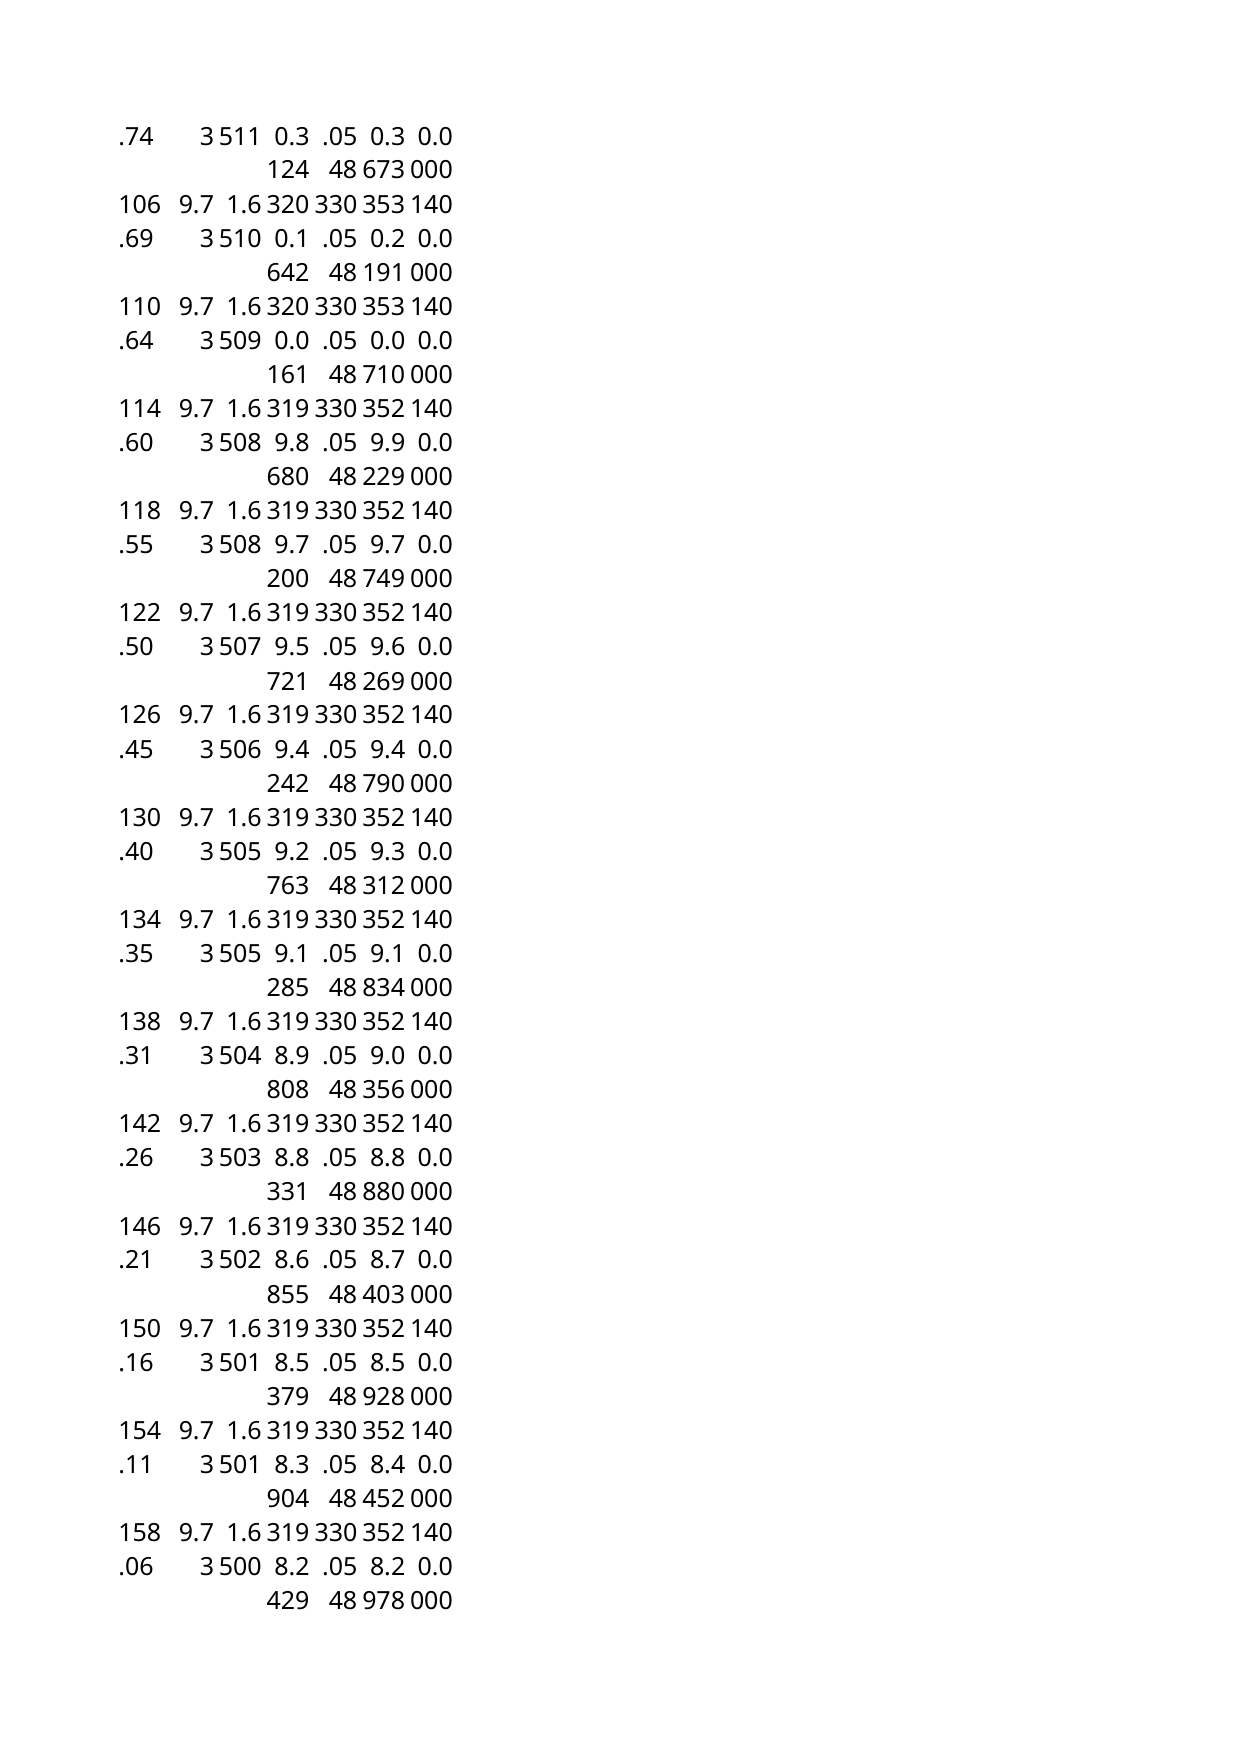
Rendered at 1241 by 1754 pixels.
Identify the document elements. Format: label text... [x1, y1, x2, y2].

table_cell [1026, 391, 1074, 493]
table_cell [453, 186, 500, 288]
table_cell [835, 1413, 883, 1515]
table_cell 3199.7200 [261, 493, 309, 595]
table_cell [787, 186, 835, 288]
table_cell 1400.0000 [405, 1004, 453, 1106]
table_cell 154.11 [118, 1413, 166, 1515]
table_cell 9.73 [166, 1004, 214, 1106]
table_cell [1074, 1004, 1122, 1106]
table_cell 1.6500 [214, 1515, 261, 1617]
table_cell 330.0548 [309, 595, 357, 697]
table_cell [644, 1208, 692, 1310]
table_cell [548, 799, 596, 902]
table_cell [883, 799, 931, 902]
table_cell 3529.9229 [357, 391, 405, 493]
table_cell [931, 1310, 978, 1412]
table_cell [787, 118, 835, 186]
table_cell [548, 289, 596, 391]
table_cell 3200.1642 [261, 186, 309, 288]
table_cell [883, 1208, 931, 1310]
table_cell 330.0548 [309, 1106, 357, 1208]
table_cell 1400.0000 [405, 1106, 453, 1208]
table_cell 1400.0000 [405, 493, 453, 595]
table_cell [644, 1106, 692, 1208]
table_cell [644, 697, 692, 799]
table_cell [500, 595, 548, 697]
table_cell [453, 1004, 500, 1106]
table_cell 330.0548 [309, 186, 357, 288]
table_cell [979, 1515, 1026, 1617]
table_cell [596, 697, 644, 799]
table_cell [835, 595, 883, 697]
table_cell [787, 1106, 835, 1208]
table_cell [548, 1515, 596, 1617]
table_cell [787, 289, 835, 391]
table_cell [979, 289, 1026, 391]
table_cell [787, 595, 835, 697]
table_cell [548, 902, 596, 1004]
table_cell [740, 1310, 787, 1412]
table_cell [692, 1310, 739, 1412]
table_cell 126.45 [118, 697, 166, 799]
table_cell [644, 1310, 692, 1412]
table_cell [453, 1208, 500, 1310]
table_cell 3198.8331 [261, 1106, 309, 1208]
table_cell 9.73 [166, 1208, 214, 1310]
table_cell 0.3124 [261, 118, 309, 186]
table_cell [500, 1310, 548, 1412]
table_cell [500, 1515, 548, 1617]
table_cell 3 [166, 118, 214, 186]
table_cell 3528.7403 [357, 1208, 405, 1310]
table_cell [644, 902, 692, 1004]
table_cell [596, 1413, 644, 1515]
table_cell [644, 595, 692, 697]
table_cell [883, 186, 931, 288]
table_cell 330.0548 [309, 391, 357, 493]
table_cell [596, 902, 644, 1004]
table_cell [1074, 493, 1122, 595]
table_cell [979, 186, 1026, 288]
table_cell [883, 902, 931, 1004]
table_cell [644, 1413, 692, 1515]
table_cell 1.6504 [214, 1004, 261, 1106]
table_cell [835, 391, 883, 493]
table_cell [979, 697, 1026, 799]
table_cell 1.6501 [214, 1413, 261, 1515]
table_cell 3528.8880 [357, 1106, 405, 1208]
table_cell 9.73 [166, 1413, 214, 1515]
table_cell 330.0548 [309, 493, 357, 595]
table_cell 9.73 [166, 1310, 214, 1412]
table_cell [931, 799, 978, 902]
table_cell [740, 1413, 787, 1515]
table_cell 1.6509 [214, 289, 261, 391]
table_cell .0548 [309, 118, 357, 186]
table_cell [835, 493, 883, 595]
table_cell [596, 1310, 644, 1412]
table_cell [835, 1106, 883, 1208]
table_cell 146.21 [118, 1208, 166, 1310]
table_cell [692, 1515, 739, 1617]
table_cell [979, 595, 1026, 697]
table_cell [883, 391, 931, 493]
table_cell [787, 1208, 835, 1310]
table_cell 130.40 [118, 799, 166, 902]
table_cell 1400.0000 [405, 799, 453, 902]
table_cell [453, 595, 500, 697]
table_cell 3528.4452 [357, 1413, 405, 1515]
table_cell 1.6510 [214, 186, 261, 288]
table_cell [1074, 391, 1122, 493]
table_cell [548, 1413, 596, 1515]
table_cell [787, 902, 835, 1004]
table_cell [835, 118, 883, 186]
table_cell 150.16 [118, 1310, 166, 1412]
table_cell [596, 595, 644, 697]
table_cell [787, 1413, 835, 1515]
table_cell 3528.2978 [357, 1515, 405, 1617]
table_cell 1400.0000 [405, 697, 453, 799]
table_cell 3530.2191 [357, 186, 405, 288]
table_cell [979, 902, 1026, 1004]
table_cell [548, 697, 596, 799]
table_cell [979, 1413, 1026, 1515]
table_cell 1400.0000 [405, 1413, 453, 1515]
table_cell 134.35 [118, 902, 166, 1004]
table_cell [931, 391, 978, 493]
table_cell [835, 697, 883, 799]
table_cell [1026, 493, 1074, 595]
table_cell 3199.4242 [261, 697, 309, 799]
table_cell 330.0548 [309, 1310, 357, 1412]
table_cell [548, 1310, 596, 1412]
table_cell [883, 289, 931, 391]
table_cell [1026, 1208, 1074, 1310]
table_cell [931, 493, 978, 595]
table_cell 330.0548 [309, 902, 357, 1004]
table_cell [500, 902, 548, 1004]
table_cell [979, 1106, 1026, 1208]
table_cell 1.6506 [214, 697, 261, 799]
table_cell 1.6508 [214, 493, 261, 595]
table_cell [1074, 902, 1122, 1004]
table_cell 330.0548 [309, 1004, 357, 1106]
table_cell [596, 1004, 644, 1106]
table_cell [453, 1413, 500, 1515]
table_cell .74 [118, 118, 166, 186]
table_cell [931, 595, 978, 697]
table_cell [1026, 1515, 1074, 1617]
table_cell [644, 186, 692, 288]
table_cell [787, 493, 835, 595]
table_cell [644, 1004, 692, 1106]
table_cell 1400.0000 [405, 391, 453, 493]
table_cell [931, 1208, 978, 1310]
table_cell [979, 391, 1026, 493]
table_cell 9.73 [166, 289, 214, 391]
table_cell [500, 1004, 548, 1106]
table_cell 3198.9808 [261, 1004, 309, 1106]
table_cell 9.73 [166, 902, 214, 1004]
table_cell [740, 493, 787, 595]
table_cell [883, 493, 931, 595]
table_cell [835, 289, 883, 391]
table_cell [979, 1004, 1026, 1106]
table_cell [787, 1004, 835, 1106]
table_cell [740, 118, 787, 186]
table_cell [1026, 1310, 1074, 1412]
table_cell [1074, 1310, 1122, 1412]
table_cell 330.0548 [309, 1413, 357, 1515]
table_cell [596, 186, 644, 288]
table_cell [883, 697, 931, 799]
table_cell [883, 1310, 931, 1412]
table_cell [740, 595, 787, 697]
table_cell [740, 1106, 787, 1208]
table_cell 1400.0000 [405, 595, 453, 697]
table_cell [692, 595, 739, 697]
table_cell [548, 391, 596, 493]
table_cell 3198.5379 [261, 1310, 309, 1412]
table_cell [1074, 186, 1122, 288]
table_cell 3200.0161 [261, 289, 309, 391]
table_cell [787, 697, 835, 799]
table_cell [596, 1208, 644, 1310]
table_cell 330.0548 [309, 289, 357, 391]
table_cell [883, 1413, 931, 1515]
table_cell 110.64 [118, 289, 166, 391]
table_cell [740, 1208, 787, 1310]
table_cell [1074, 1515, 1122, 1617]
table_cell [835, 186, 883, 288]
table_cell [644, 493, 692, 595]
table_cell [453, 1515, 500, 1617]
table_cell [692, 1208, 739, 1310]
table_cell 118.55 [118, 493, 166, 595]
table_cell 3199.2763 [261, 799, 309, 902]
table_cell 3199.1285 [261, 902, 309, 1004]
table_cell [548, 1208, 596, 1310]
table_cell 106.69 [118, 186, 166, 288]
table_cell 9.73 [166, 595, 214, 697]
table_cell [740, 289, 787, 391]
table_cell [453, 289, 500, 391]
table_cell 3529.6269 [357, 595, 405, 697]
table_cell [500, 493, 548, 595]
table_cell [740, 391, 787, 493]
table_cell [1026, 118, 1074, 186]
table_cell [979, 493, 1026, 595]
table_cell [548, 1106, 596, 1208]
table_cell 1400.0000 [405, 1208, 453, 1310]
table_cell [1026, 1106, 1074, 1208]
table_cell [979, 118, 1026, 186]
table_cell 114.60 [118, 391, 166, 493]
table_cell [979, 1208, 1026, 1310]
table_cell [453, 493, 500, 595]
table_cell 142.26 [118, 1106, 166, 1208]
table_cell [453, 118, 500, 186]
table_cell 9.73 [166, 799, 214, 902]
table_cell 1.6505 [214, 902, 261, 1004]
table_cell [931, 1413, 978, 1515]
table_cell [500, 1413, 548, 1515]
table_cell [692, 186, 739, 288]
table_cell [835, 1310, 883, 1412]
table_cell [500, 697, 548, 799]
table_cell 1400.0000 [405, 289, 453, 391]
table_cell [1074, 697, 1122, 799]
table_cell 9.73 [166, 493, 214, 595]
table_cell 3530.0710 [357, 289, 405, 391]
table_cell [931, 1004, 978, 1106]
table_cell [692, 289, 739, 391]
table_cell [883, 595, 931, 697]
table_cell [883, 1106, 931, 1208]
table_cell [740, 902, 787, 1004]
table_cell [883, 118, 931, 186]
table_cell [1074, 1208, 1122, 1310]
table_cell [1026, 186, 1074, 288]
table_cell 9.73 [166, 391, 214, 493]
table_cell [453, 391, 500, 493]
table_cell 1400.0000 [405, 1515, 453, 1617]
table_cell [692, 391, 739, 493]
table_cell [692, 493, 739, 595]
table_cell [596, 493, 644, 595]
table_cell [453, 1310, 500, 1412]
table_cell [692, 1413, 739, 1515]
table_cell [979, 799, 1026, 902]
table_cell [787, 799, 835, 902]
table_cell [835, 1515, 883, 1617]
table_cell [692, 902, 739, 1004]
table_cell 1400.0000 [405, 186, 453, 288]
table_cell [644, 391, 692, 493]
table_cell [740, 1515, 787, 1617]
table_cell 138.31 [118, 1004, 166, 1106]
table_cell [1074, 118, 1122, 186]
table_cell 9.73 [166, 1106, 214, 1208]
table_cell 511 [214, 118, 261, 186]
table_cell [931, 1515, 978, 1617]
table_cell 0.0000 [405, 118, 453, 186]
table_cell 3198.3904 [261, 1413, 309, 1515]
table_cell 330.0548 [309, 1208, 357, 1310]
table_cell 330.0548 [309, 697, 357, 799]
table_cell 1.6508 [214, 391, 261, 493]
table_cell [500, 118, 548, 186]
table_cell [883, 1004, 931, 1106]
table_cell 1.6501 [214, 1310, 261, 1412]
table_cell 3198.6855 [261, 1208, 309, 1310]
table_cell [1074, 595, 1122, 697]
table_cell [931, 902, 978, 1004]
table_cell [835, 1208, 883, 1310]
table_cell [740, 697, 787, 799]
table_cell 1.6507 [214, 595, 261, 697]
table_cell [931, 1106, 978, 1208]
table_cell [548, 595, 596, 697]
table_cell [883, 1515, 931, 1617]
table_cell [931, 186, 978, 288]
table_cell [1074, 289, 1122, 391]
table_cell [596, 118, 644, 186]
table_cell [596, 1515, 644, 1617]
table_cell [453, 799, 500, 902]
table_cell [548, 118, 596, 186]
table_cell 3529.0356 [357, 1004, 405, 1106]
table_cell [548, 186, 596, 288]
table_cell [787, 391, 835, 493]
table_cell 330.0548 [309, 1515, 357, 1617]
table_cell 3199.5721 [261, 595, 309, 697]
table_cell [835, 799, 883, 902]
table_cell [500, 799, 548, 902]
table_cell 122.50 [118, 595, 166, 697]
table_cell 9.73 [166, 1515, 214, 1617]
table_cell [931, 697, 978, 799]
table_cell 1.6505 [214, 799, 261, 902]
table_cell [787, 1515, 835, 1617]
table_cell [692, 118, 739, 186]
table_cell [500, 1106, 548, 1208]
table_cell [500, 186, 548, 288]
table_cell [740, 186, 787, 288]
table_cell [500, 289, 548, 391]
table_cell 3529.7749 [357, 493, 405, 595]
table_cell [644, 1515, 692, 1617]
table_cell 1400.0000 [405, 1310, 453, 1412]
table_cell [1026, 1004, 1074, 1106]
table_cell [931, 118, 978, 186]
table_cell [1074, 1106, 1122, 1208]
table_cell [1026, 595, 1074, 697]
table_cell [453, 1106, 500, 1208]
table_cell [1074, 799, 1122, 902]
table_cell 9.73 [166, 697, 214, 799]
table_cell [548, 1004, 596, 1106]
table_cell [453, 697, 500, 799]
table_cell [835, 1004, 883, 1106]
table_cell [692, 697, 739, 799]
table_cell 330.0548 [309, 799, 357, 902]
table_cell 3198.2429 [261, 1515, 309, 1617]
table_cell 1400.0000 [405, 902, 453, 1004]
table_cell 3529.1834 [357, 902, 405, 1004]
table_cell [1026, 799, 1074, 902]
table_cell [500, 391, 548, 493]
table_cell 1.6503 [214, 1106, 261, 1208]
table_cell [740, 1004, 787, 1106]
table_cell [931, 289, 978, 391]
table_cell 3528.5928 [357, 1310, 405, 1412]
table_cell [644, 799, 692, 902]
table_cell [835, 902, 883, 1004]
table_cell [1026, 697, 1074, 799]
table_cell [1026, 1413, 1074, 1515]
table_cell [979, 1310, 1026, 1412]
table_cell [596, 799, 644, 902]
table_cell [548, 493, 596, 595]
table_cell [740, 799, 787, 902]
table_cell [596, 391, 644, 493]
table_cell 9.73 [166, 186, 214, 288]
table_cell 3529.4790 [357, 697, 405, 799]
table_cell 3529.3312 [357, 799, 405, 902]
table_cell 3199.8680 [261, 391, 309, 493]
table_cell [596, 1106, 644, 1208]
table_cell 0.3673 [357, 118, 405, 186]
table_cell [500, 1208, 548, 1310]
table_cell [644, 289, 692, 391]
table_cell [692, 1106, 739, 1208]
table_cell [1074, 1413, 1122, 1515]
table_cell [644, 118, 692, 186]
table_cell [787, 1310, 835, 1412]
table_cell 158.06 [118, 1515, 166, 1617]
table_cell [453, 902, 500, 1004]
table_cell 1.6502 [214, 1208, 261, 1310]
table_cell [692, 799, 739, 902]
table_cell [1026, 289, 1074, 391]
table_cell [692, 1004, 739, 1106]
table_cell [1026, 902, 1074, 1004]
table_cell [596, 289, 644, 391]
